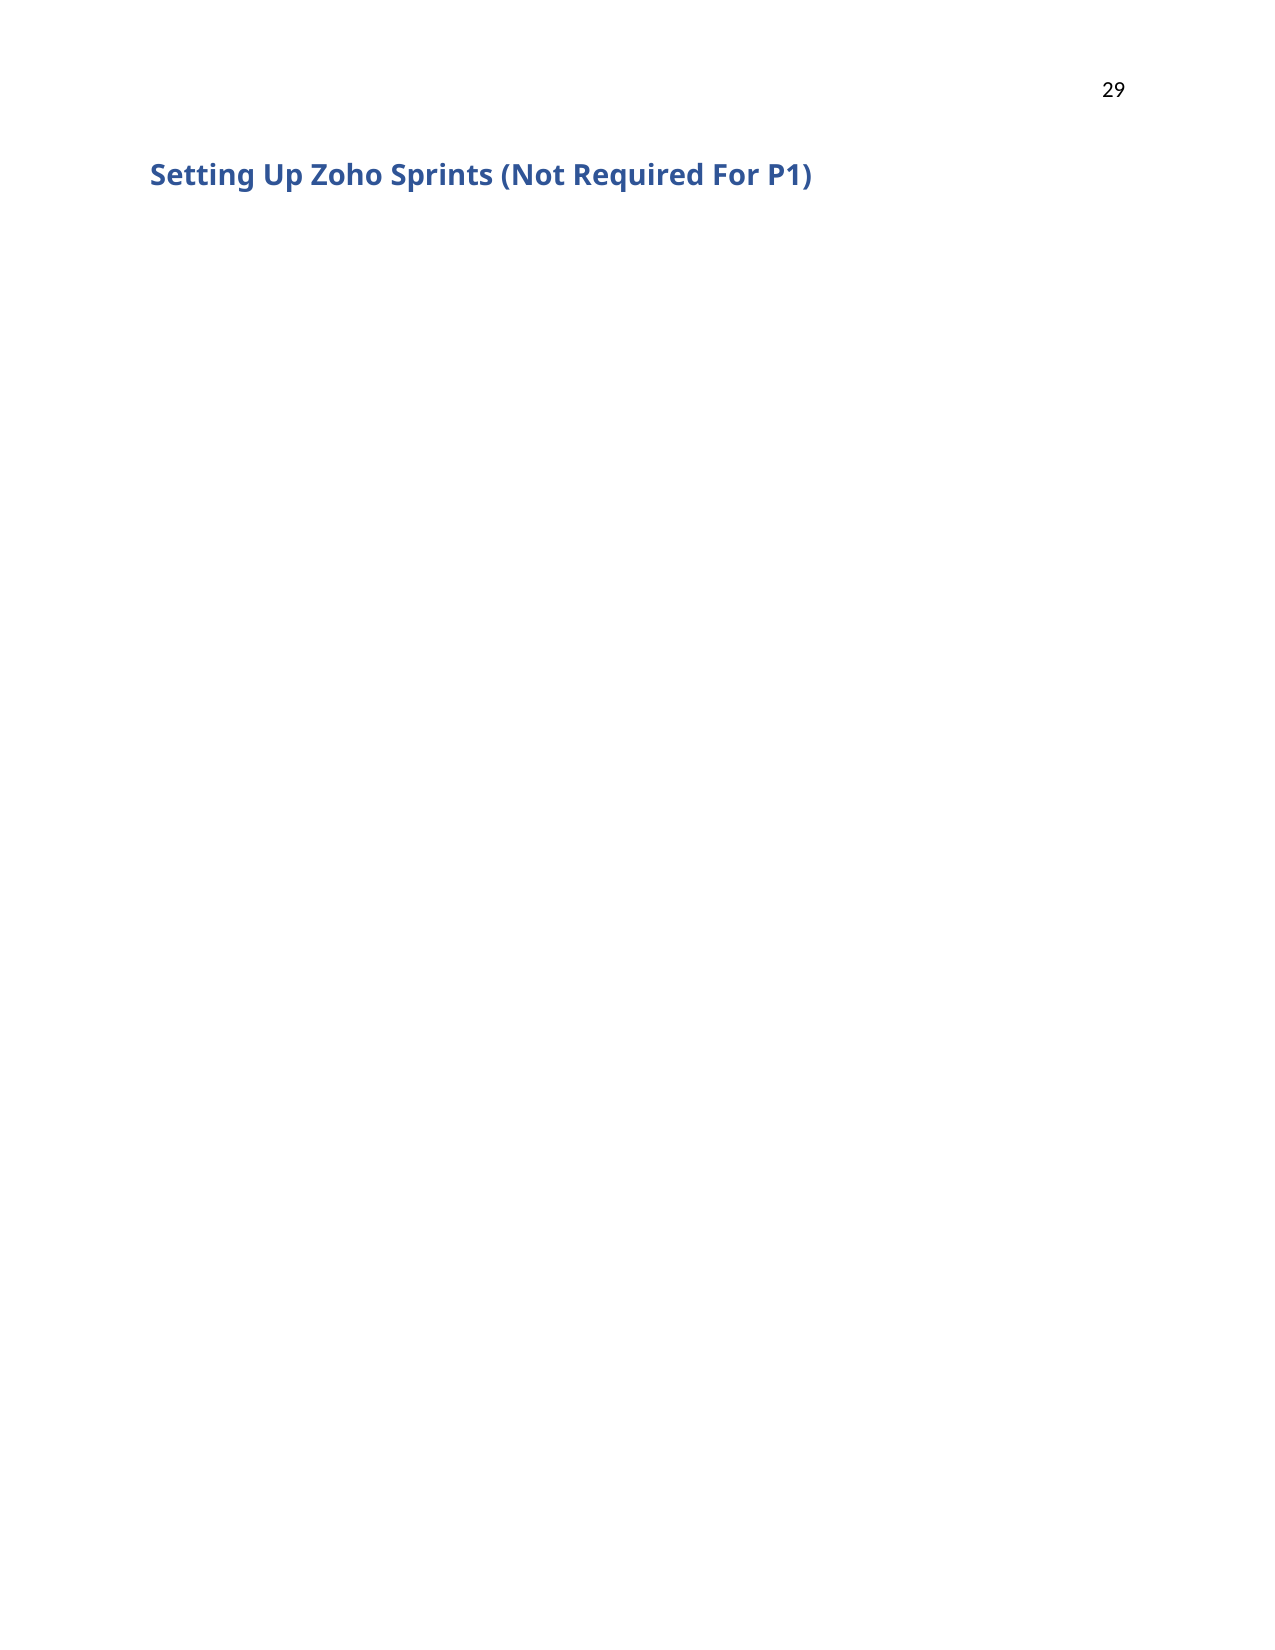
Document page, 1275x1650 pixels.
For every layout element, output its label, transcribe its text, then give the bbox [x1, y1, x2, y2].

subtitle Setting Up Zoho Sprints (Not Required For P1) [150, 154, 1125, 194]
